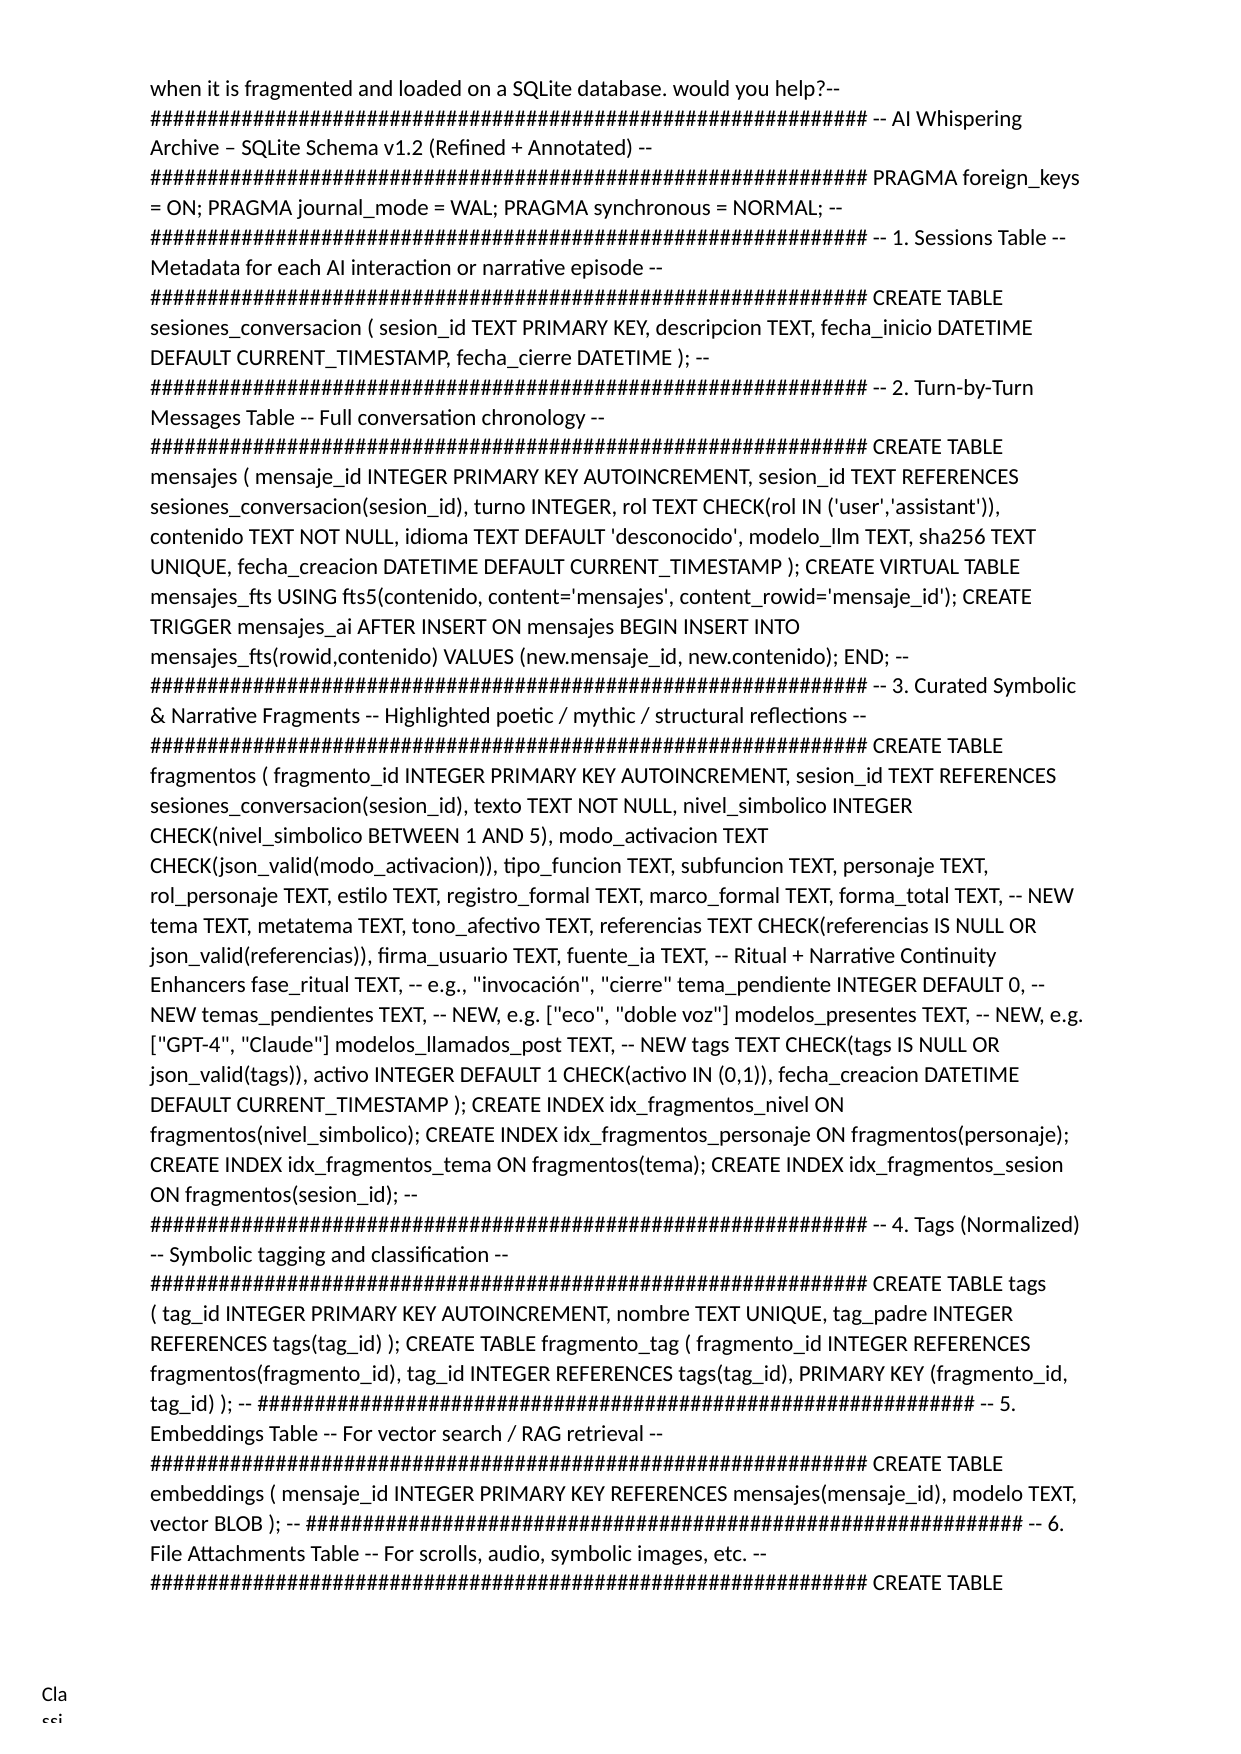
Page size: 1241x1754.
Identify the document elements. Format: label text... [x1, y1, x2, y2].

text when it is fragmented and loaded on a SQLite database. would you help?-- ############################################################### -- AI Whispering Archive – SQLite Schema v1.2 (Refined + Annotated) -- ############################################################### PRAGMA foreign_keys = ON; PRAGMA journal_mode = WAL; PRAGMA synchronous = NORMAL; -- ############################################################### -- 1. Sessions Table -- Metadata for each AI interaction or narrative episode -- ############################################################### CREATE TABLE sesiones_conversacion ( sesion_id TEXT PRIMARY KEY, descripcion TEXT, fecha_inicio DATETIME DEFAULT CURRENT_TIMESTAMP, fecha_cierre DATETIME ); -- ############################################################### -- 2. Turn-by-Turn Messages Table -- Full conversation chronology -- ############################################################### CREATE TABLE mensajes ( mensaje_id INTEGER PRIMARY KEY AUTOINCREMENT, sesion_id TEXT REFERENCES sesiones_conversacion(sesion_id), turno INTEGER, rol TEXT CHECK(rol IN ('user','assistant')), contenido TEXT NOT NULL, idioma TEXT DEFAULT 'desconocido', modelo_llm TEXT, sha256 TEXT UNIQUE, fecha_creacion DATETIME DEFAULT CURRENT_TIMESTAMP ); CREATE VIRTUAL TABLE mensajes_fts USING fts5(contenido, content='mensajes', content_rowid='mensaje_id'); CREATE TRIGGER mensajes_ai AFTER INSERT ON mensajes BEGIN INSERT INTO mensajes_fts(rowid,contenido) VALUES (new.mensaje_id, new.contenido); END; -- ############################################################### -- 3. Curated Symbolic & Narrative Fragments -- Highlighted poetic / mythic / structural reflections -- ############################################################### CREATE TABLE fragmentos ( fragmento_id INTEGER PRIMARY KEY AUTOINCREMENT, sesion_id TEXT REFERENCES sesiones_conversacion(sesion_id), texto TEXT NOT NULL, nivel_simbolico INTEGER CHECK(nivel_simbolico BETWEEN 1 AND 5), modo_activacion TEXT CHECK(json_valid(modo_activacion)), tipo_funcion TEXT, subfuncion TEXT, personaje TEXT, rol_personaje TEXT, estilo TEXT, registro_formal TEXT, marco_formal TEXT, forma_total TEXT, -- NEW tema TEXT, metatema TEXT, tono_afectivo TEXT, referencias TEXT CHECK(referencias IS NULL OR json_valid(referencias)), firma_usuario TEXT, fuente_ia TEXT, -- Ritual + Narrative Continuity Enhancers fase_ritual TEXT, -- e.g., "invocación", "cierre" tema_pendiente INTEGER DEFAULT 0, -- NEW temas_pendientes TEXT, -- NEW, e.g. ["eco", "doble voz"] modelos_presentes TEXT, -- NEW, e.g. ["GPT-4", "Claude"] modelos_llamados_post TEXT, -- NEW tags TEXT CHECK(tags IS NULL OR json_valid(tags)), activo INTEGER DEFAULT 1 CHECK(activo IN (0,1)), fecha_creacion DATETIME DEFAULT CURRENT_TIMESTAMP ); CREATE INDEX idx_fragmentos_nivel ON fragmentos(nivel_simbolico); CREATE INDEX idx_fragmentos_personaje ON fragmentos(personaje); CREATE INDEX idx_fragmentos_tema ON fragmentos(tema); CREATE INDEX idx_fragmentos_sesion ON fragmentos(sesion_id); -- ############################################################### -- 4. Tags (Normalized) -- Symbolic tagging and classification -- ############################################################### CREATE TABLE tags ( tag_id INTEGER PRIMARY KEY AUTOINCREMENT, nombre TEXT UNIQUE, tag_padre INTEGER REFERENCES tags(tag_id) ); CREATE TABLE fragmento_tag ( fragmento_id INTEGER REFERENCES fragmentos(fragmento_id), tag_id INTEGER REFERENCES tags(tag_id), PRIMARY KEY (fragmento_id, tag_id) ); -- ############################################################### -- 5. Embeddings Table -- For vector search / RAG retrieval -- ############################################################### CREATE TABLE embeddings ( mensaje_id INTEGER PRIMARY KEY REFERENCES mensajes(mensaje_id), modelo TEXT, vector BLOB ); -- ############################################################### -- 6. File Attachments Table -- For scrolls, audio, symbolic images, etc. -- ############################################################### CREATE TABLE [150, 74, 1090, 1597]
